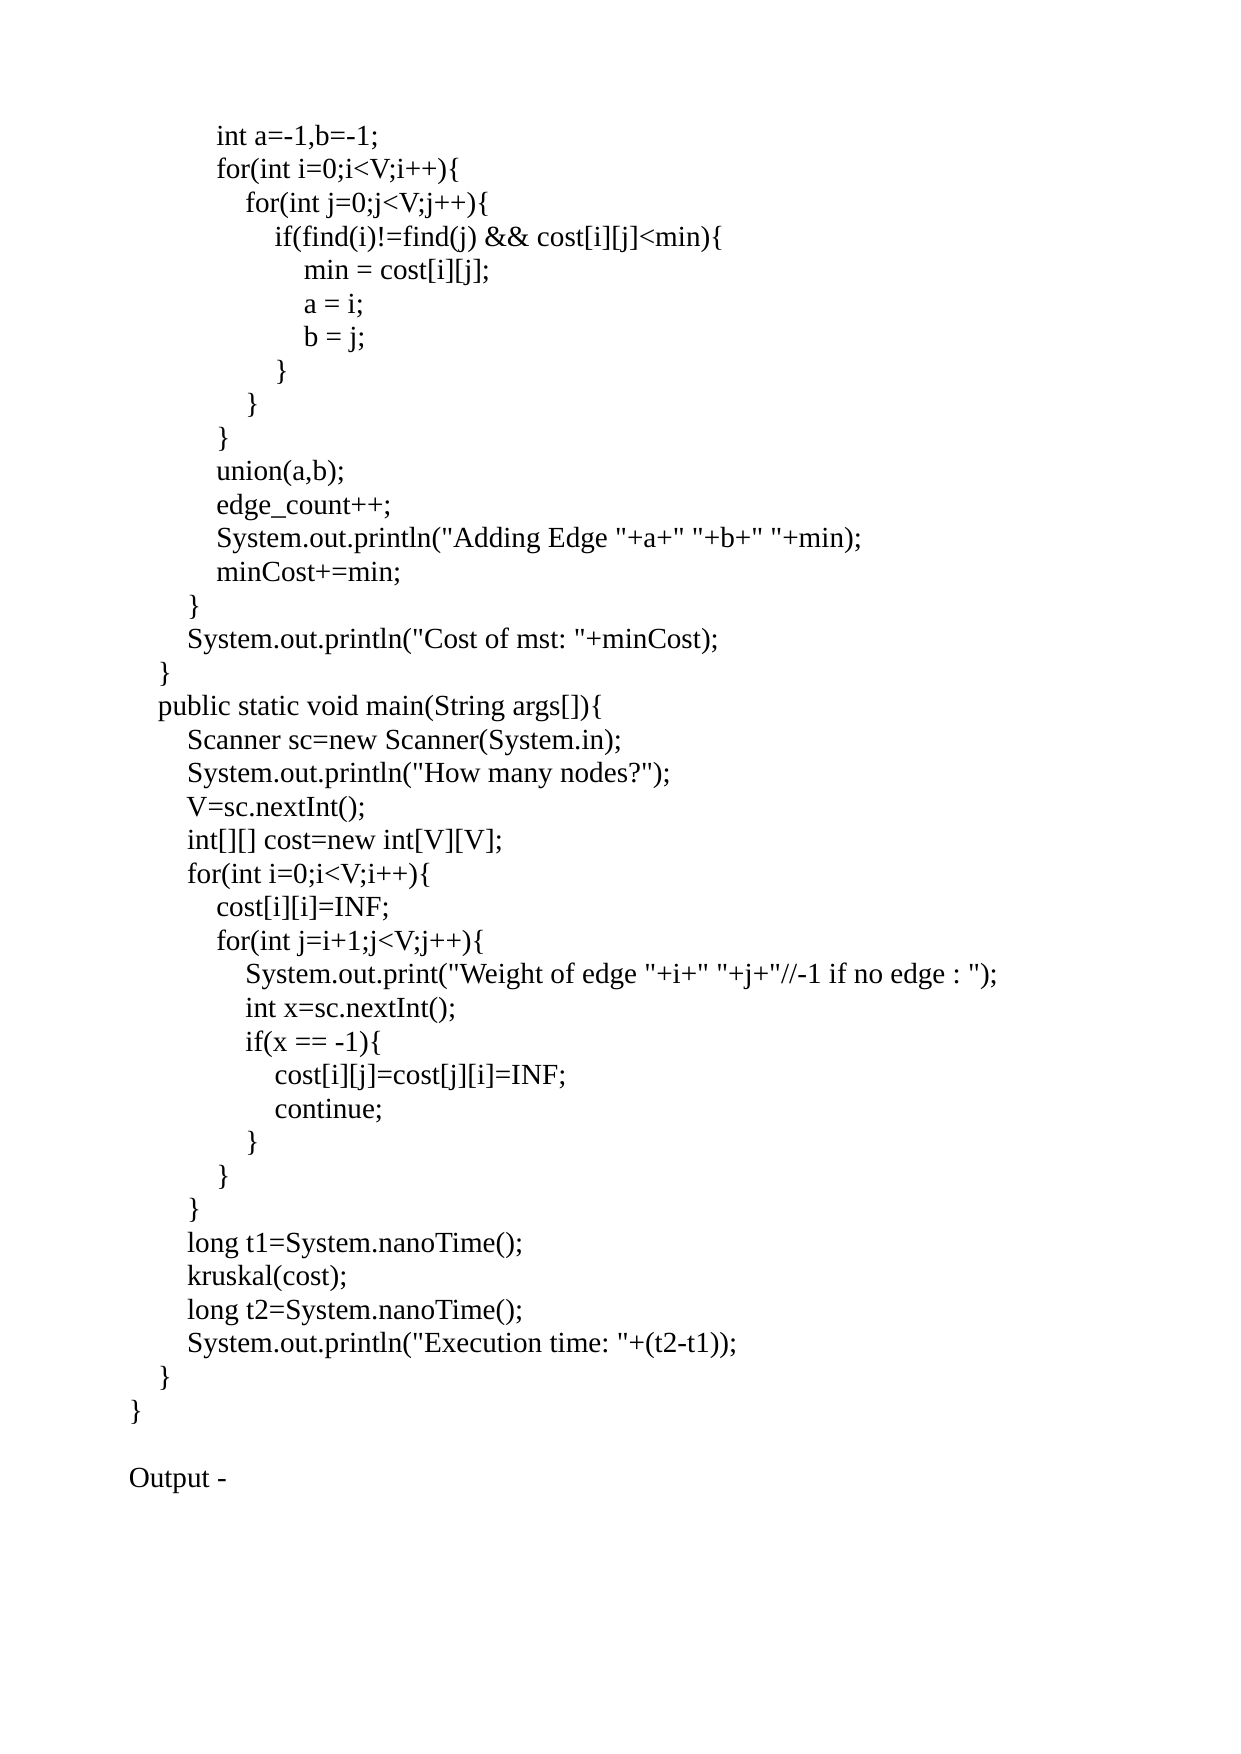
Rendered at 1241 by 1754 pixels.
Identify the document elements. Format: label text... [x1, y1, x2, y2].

text union(a,b); [128, 453, 1122, 487]
text b = j; [128, 319, 1122, 353]
text } [128, 420, 1122, 453]
text if(x == -1){ [128, 1024, 1122, 1057]
text } [128, 588, 1122, 621]
text System.out.println("Execution time: "+(t2-t1)); [128, 1326, 1122, 1359]
text minCost+=min; [128, 554, 1122, 588]
text int a=-1,b=-1; [128, 118, 1122, 152]
text kruskal(cost); [128, 1258, 1122, 1292]
text V=sc.nextInt(); [128, 789, 1122, 822]
text for(int j=0;j<V;j++){ [128, 185, 1122, 219]
text long t1=System.nanoTime(); [128, 1225, 1122, 1258]
text Output - [128, 1460, 1122, 1493]
text System.out.println("How many nodes?"); [128, 755, 1122, 789]
text cost[i][j]=cost[j][i]=INF; [128, 1057, 1122, 1091]
text int[][] cost=new int[V][V]; [128, 822, 1122, 856]
text } [128, 1158, 1122, 1191]
text a = i; [128, 286, 1122, 319]
text System.out.print("Weight of edge "+i+" "+j+"//-1 if no edge : "); [128, 957, 1122, 990]
text long t2=System.nanoTime(); [128, 1292, 1122, 1326]
text edge_count++; [128, 487, 1122, 521]
text min = cost[i][j]; [128, 252, 1122, 286]
text for(int j=i+1;j<V;j++){ [128, 923, 1122, 957]
text if(find(i)!=find(j) && cost[i][j]<min){ [128, 219, 1122, 252]
text } [128, 1191, 1122, 1225]
text continue; [128, 1091, 1122, 1124]
text } [128, 1359, 1122, 1393]
text } [128, 655, 1122, 688]
text cost[i][i]=INF; [128, 889, 1122, 923]
text System.out.println("Adding Edge "+a+" "+b+" "+min); [128, 521, 1122, 554]
text for(int i=0;i<V;i++){ [128, 152, 1122, 185]
text System.out.println("Cost of mst: "+minCost); [128, 621, 1122, 655]
text Scanner sc=new Scanner(System.in); [128, 722, 1122, 755]
text for(int i=0;i<V;i++){ [128, 856, 1122, 889]
text public static void main(String args[]){ [128, 688, 1122, 722]
text } [128, 386, 1122, 420]
text int x=sc.nextInt(); [128, 990, 1122, 1024]
text } [128, 1393, 1122, 1426]
text } [128, 353, 1122, 386]
text } [128, 1124, 1122, 1158]
